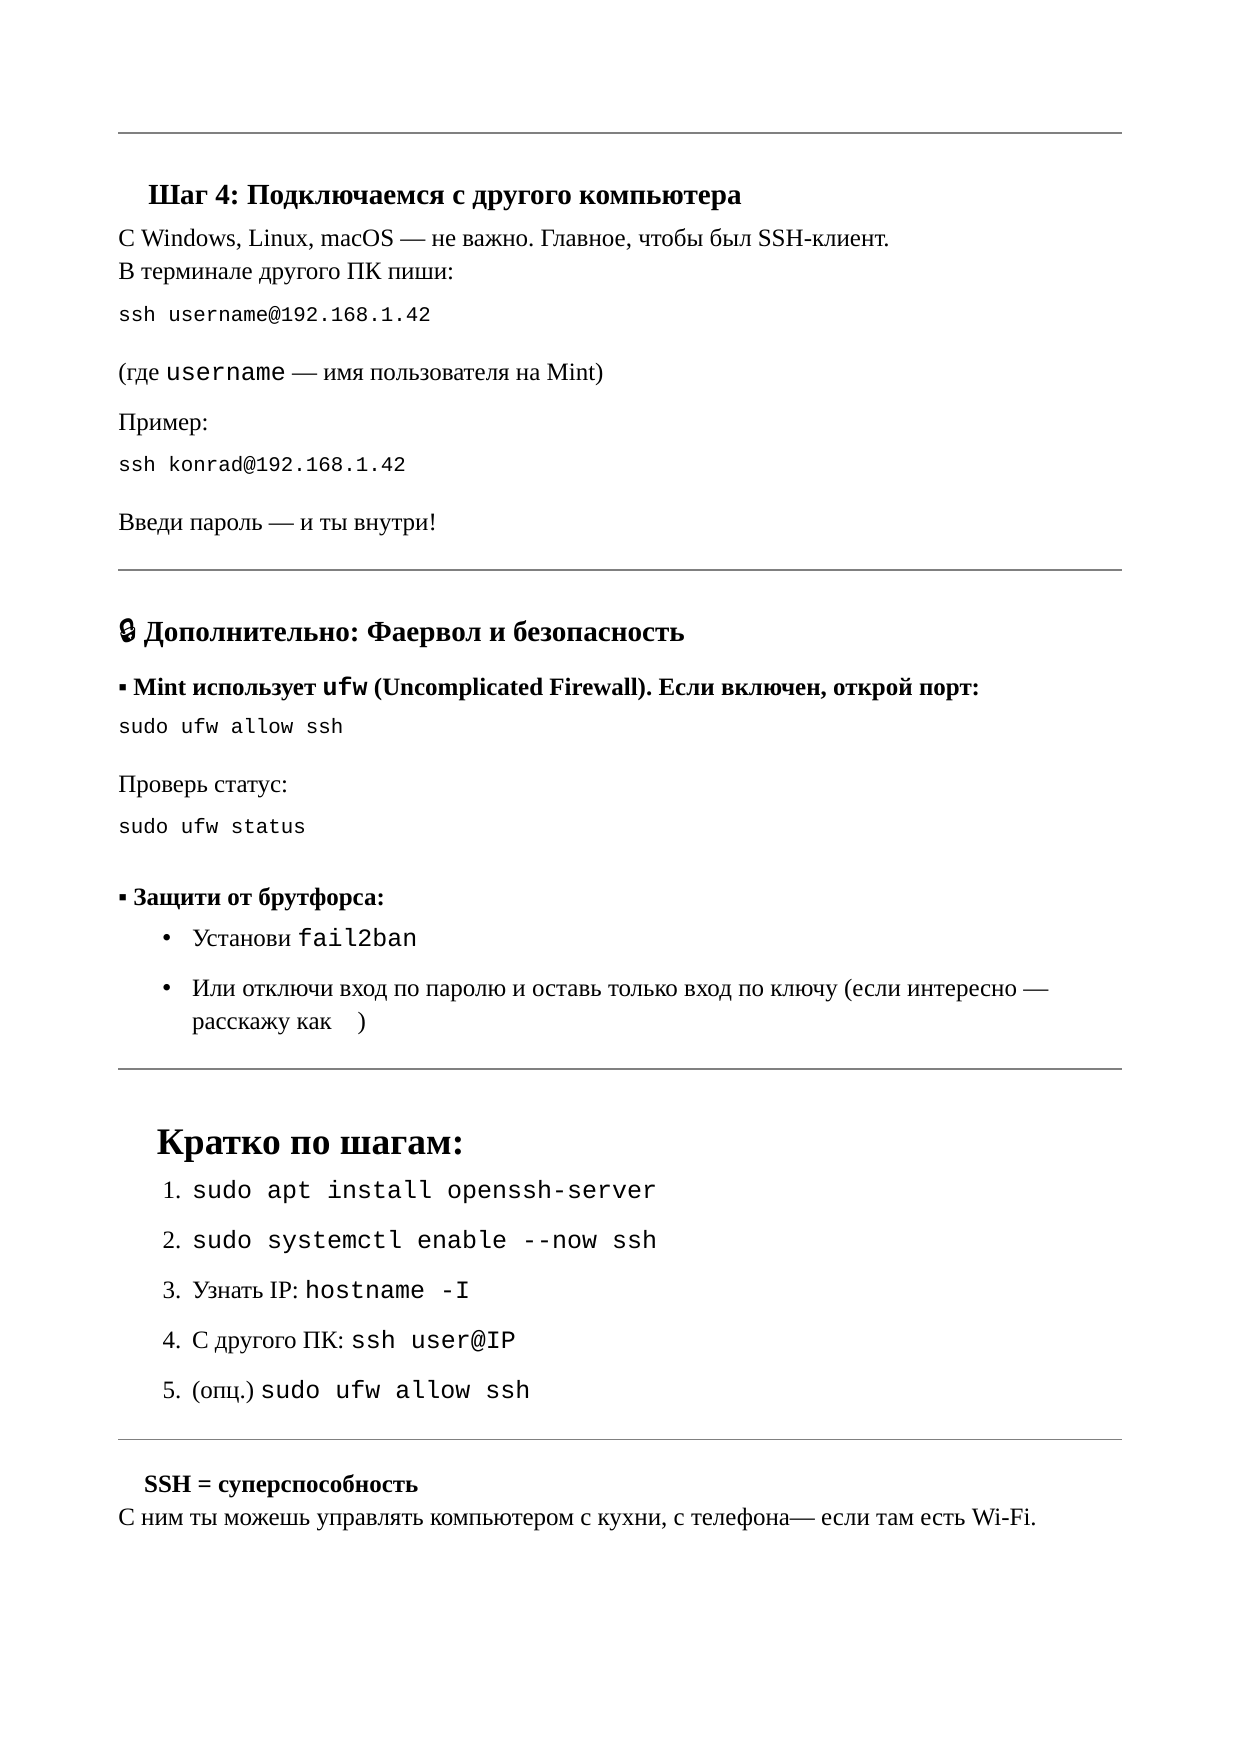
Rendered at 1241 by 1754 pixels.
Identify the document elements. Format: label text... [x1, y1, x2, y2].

text sudo ufw status [118, 817, 1122, 840]
text 🧠 SSH = суперспособность С ним ты можешь управлять компьютером с кухни, с телефона— если там есть Wi-Fi. [118, 1469, 1122, 1564]
text ssh username@192.168.1.42 [118, 304, 1122, 327]
list Или отключи вход по паролю и оставь только вход по ключу (если интересно — расскажу как 🔐) [162, 973, 1122, 1035]
subtitle ▪️ Защити от брутфорса: [118, 882, 1122, 911]
list Установи fail2ban [162, 923, 1122, 954]
subtitle 🔒 Дополнительно: Фаервол и безопасность [118, 614, 1122, 647]
subtitle ✅ Кратко по шагам: [118, 1119, 1122, 1162]
text ssh konrad@192.168.1.42 [118, 454, 1122, 478]
list (опц.) sudo ufw allow ssh [162, 1375, 1122, 1406]
text sudo ufw allow ssh [118, 716, 1122, 739]
text Проверь статус: [118, 769, 1122, 798]
subtitle 🔹 Шаг 4: Подключаемся с другого компьютера [118, 177, 1122, 211]
text (где username — имя пользователя на Mint) [118, 357, 1122, 388]
text С Windows, Linux, macOS — не важно. Главное, чтобы был SSH-клиент. В терминале другого ПК пиши: [118, 223, 1122, 285]
subtitle ▪️ Mint использует ufw (Uncomplicated Firewall). Если включен, открой порт: [118, 672, 1122, 703]
text Пример: [118, 407, 1122, 436]
list sudo apt install openssh-server [162, 1175, 1122, 1206]
text Введи пароль — и ты внутри! 🎉 [118, 507, 1122, 536]
list sudo systemctl enable --now ssh [162, 1225, 1122, 1256]
list С другого ПК: ssh user@IP [162, 1325, 1122, 1356]
list Узнать IP: hostname -I [162, 1275, 1122, 1306]
